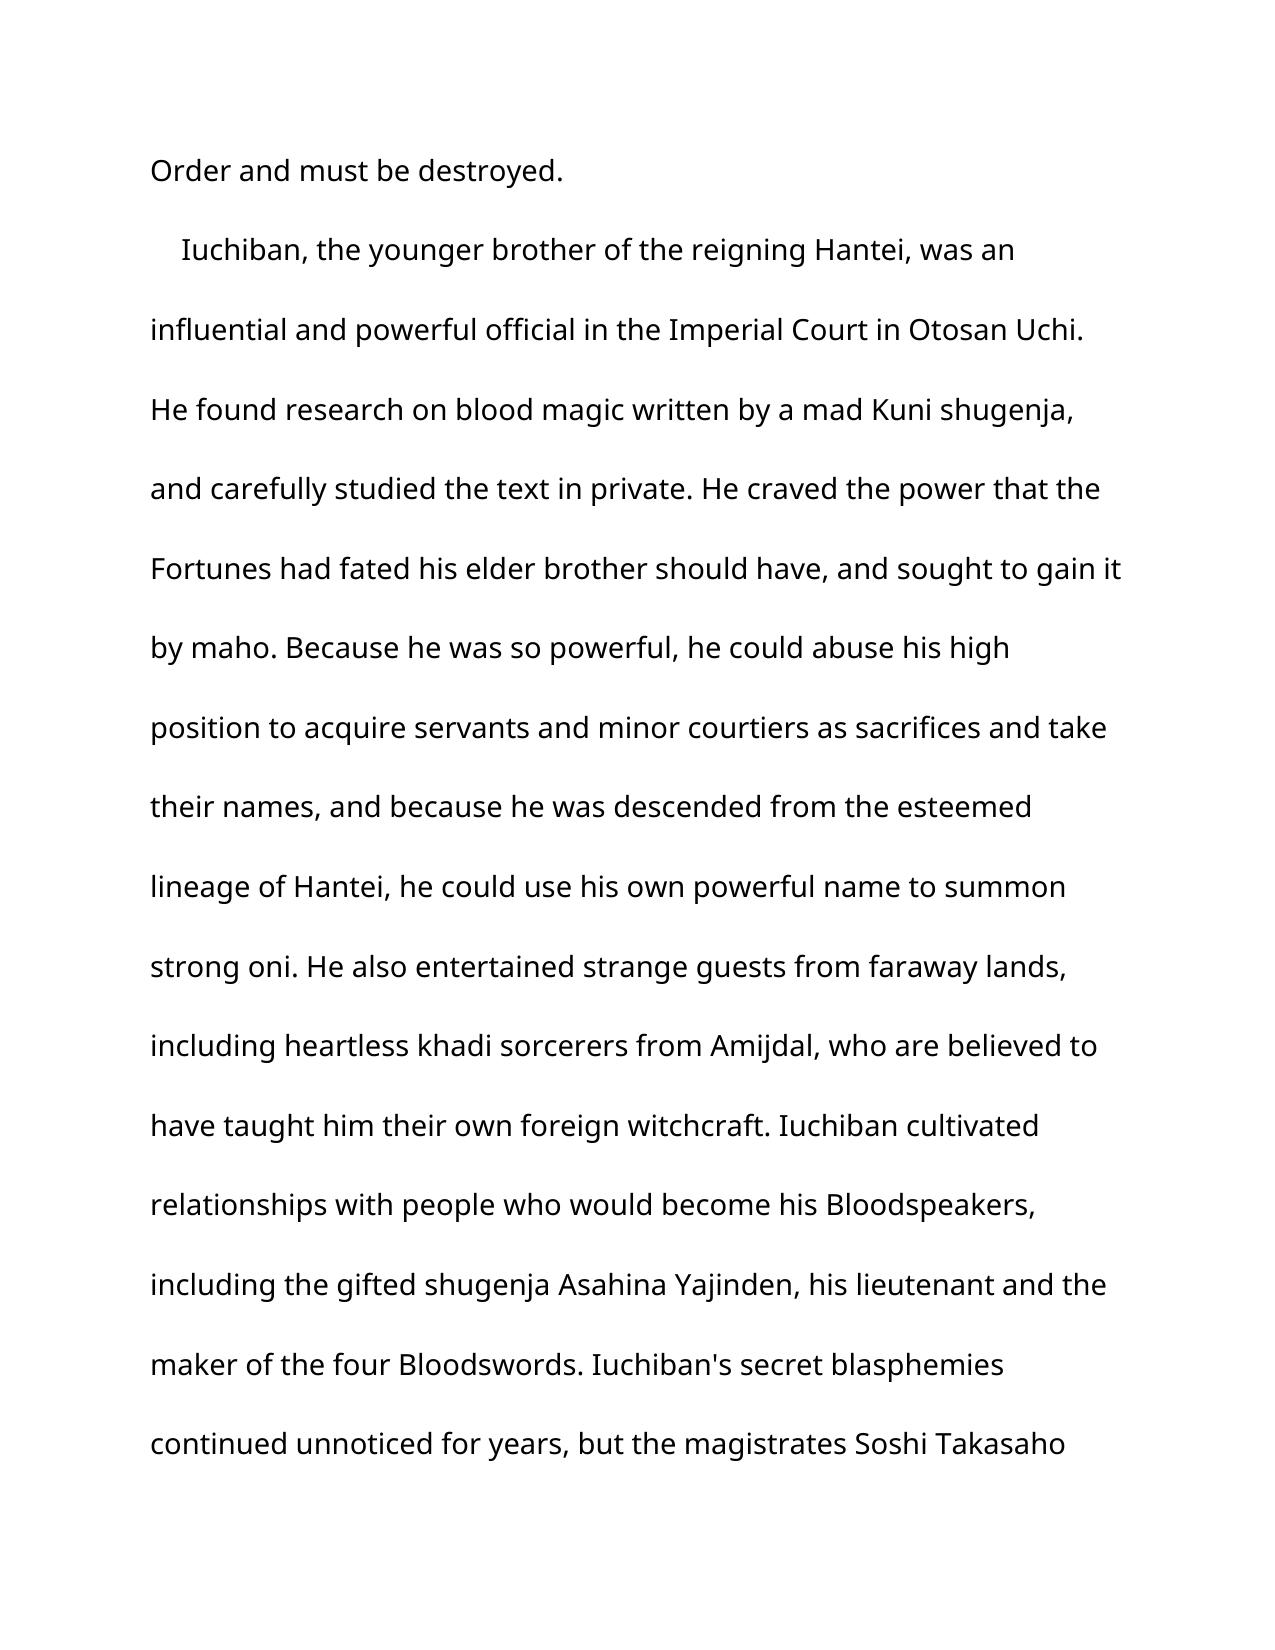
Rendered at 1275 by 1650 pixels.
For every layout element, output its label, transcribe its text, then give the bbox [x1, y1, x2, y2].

text Iuchiban, the younger brother of the reigning Hantei, was an influential and powerful official in the Imperial Court in Otosan Uchi. He found research on blood magic written by a mad Kuni shugenja, and carefully studied the text in private. He craved the power that the Fortunes had fated his elder brother should have, and sought to gain it by maho. Because he was so powerful, he could abuse his high position to acquire servants and minor courtiers as sacrifices and take their names, and because he was descended from the esteemed lineage of Hantei, he could use his own powerful name to summon strong oni. He also entertained strange guests from faraway lands, including heartless khadi sorcerers from Amijdal, who are believed to have taught him their own foreign witchcraft. Iuchiban cultivated relationships with people who would become his Bloodspeakers, including the gifted shugenja Asahina Yajinden, his lieutenant and the maker of the four Bloodswords. Iuchiban's secret blasphemies continued unnoticed for years, but the magistrates Soshi Takasaho [150, 229, 1125, 1463]
text Order and must be destroyed. [150, 150, 1125, 190]
